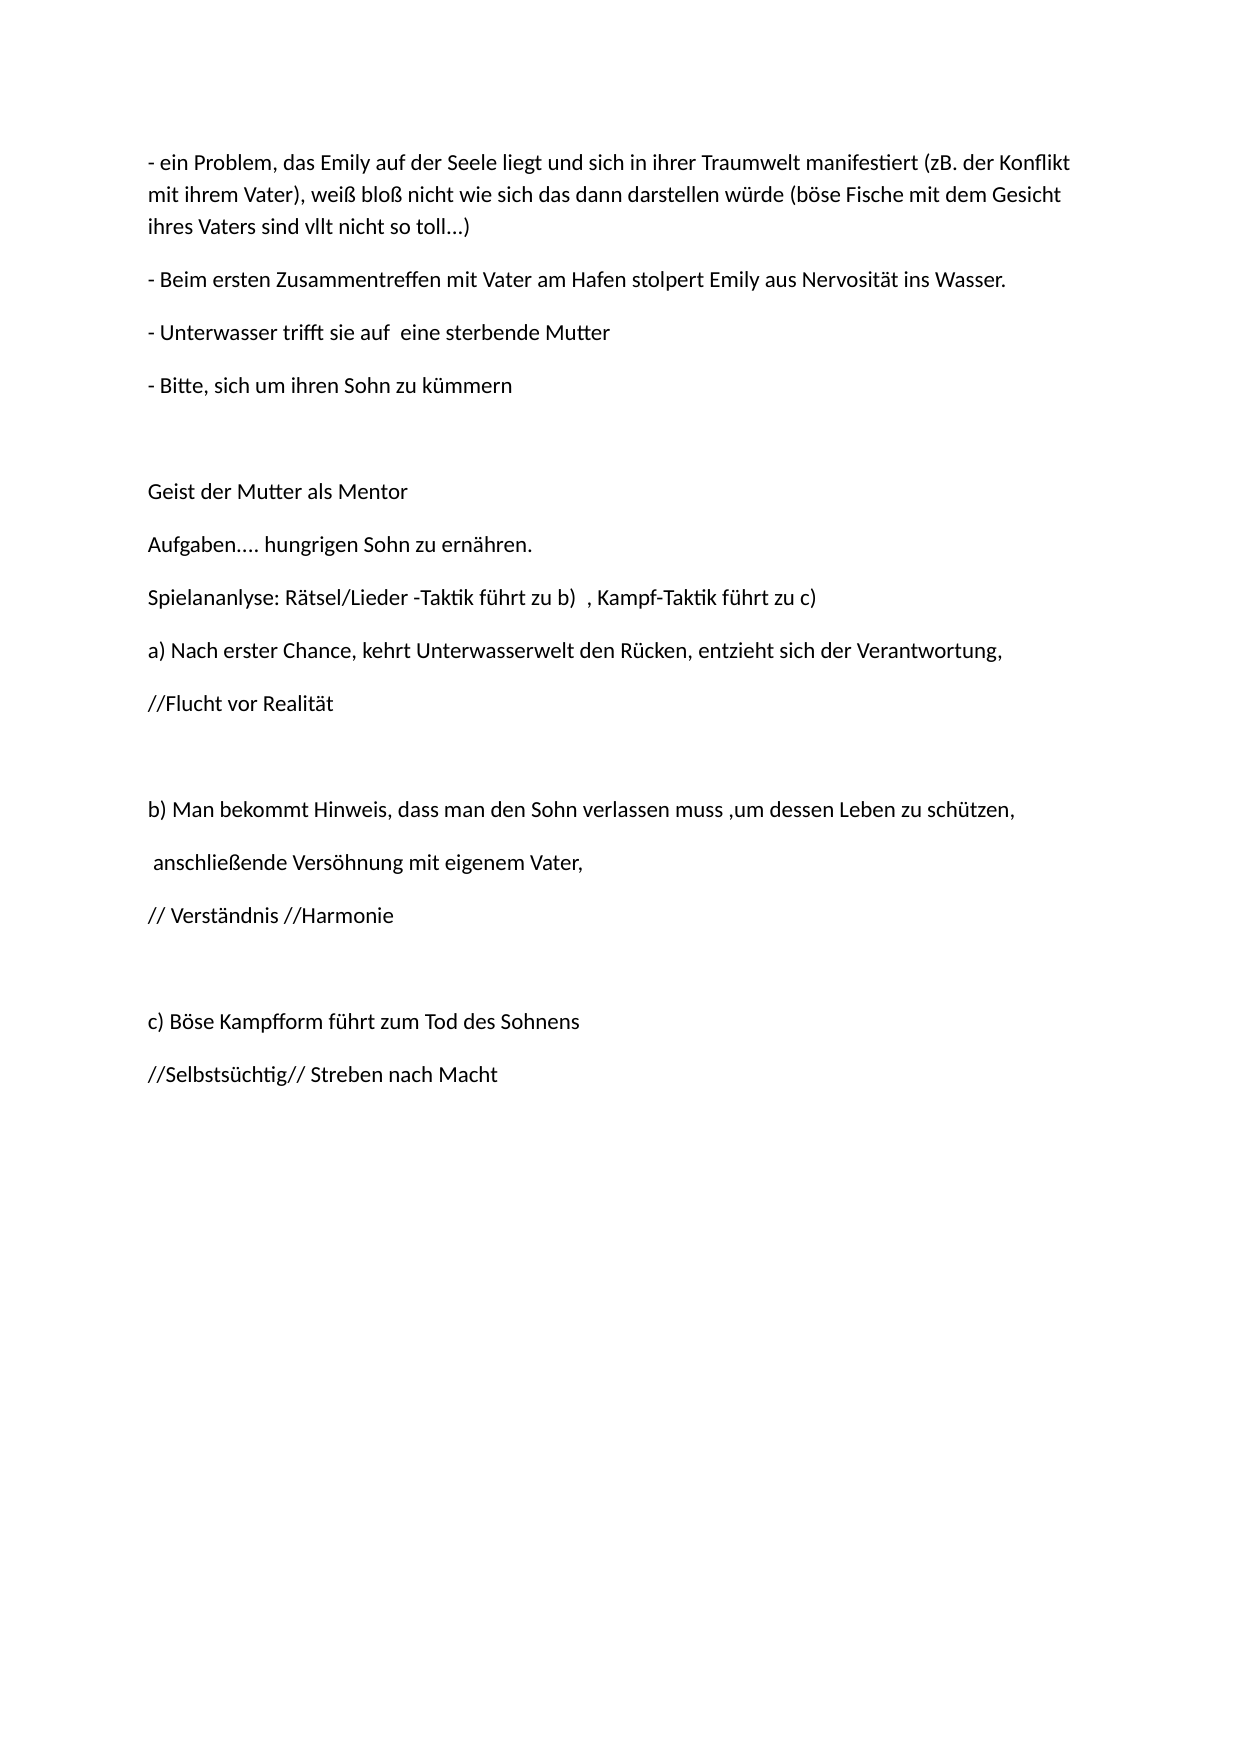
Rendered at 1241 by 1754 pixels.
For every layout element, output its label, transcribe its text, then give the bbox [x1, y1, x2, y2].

text b) Man bekommt Hinweis, dass man den Sohn verlassen muss ,um dessen Leben zu schützen, [148, 795, 1093, 823]
text Geist der Mutter als Mentor [148, 477, 1093, 505]
text Aufgaben.... hungrigen Sohn zu ernähren. [148, 530, 1093, 558]
text - ein Problem, das Emily auf der Seele liegt und sich in ihrer Traumwelt manifestiert (zB. der Konflikt mit ihrem Vater), weiß bloß nicht wie sich das dann darstellen würde (böse Fische mit dem Gesicht ihres Vaters sind vllt nicht so toll...) [148, 148, 1093, 240]
text // Verständnis //Harmonie [148, 901, 1093, 929]
text - Beim ersten Zusammentreffen mit Vater am Hafen stolpert Emily aus Nervosität ins Wasser. [148, 265, 1093, 293]
text c) Böse Kampfform führt zum Tod des Sohnens [148, 1007, 1093, 1035]
text //Flucht vor Realität [148, 689, 1093, 717]
text a) Nach erster Chance, kehrt Unterwasserwelt den Rücken, entzieht sich der Verantwortung, [148, 636, 1093, 664]
text anschließende Versöhnung mit eigenem Vater, [148, 848, 1093, 876]
text //Selbstsüchtig// Streben nach Macht [148, 1060, 1093, 1088]
text - Bitte, sich um ihren Sohn zu kümmern [148, 371, 1093, 399]
text Spielananlyse: Rätsel/Lieder -Taktik führt zu b) , Kampf-Taktik führt zu c) [148, 583, 1093, 611]
text - Unterwasser trifft sie auf eine sterbende Mutter [148, 318, 1093, 346]
